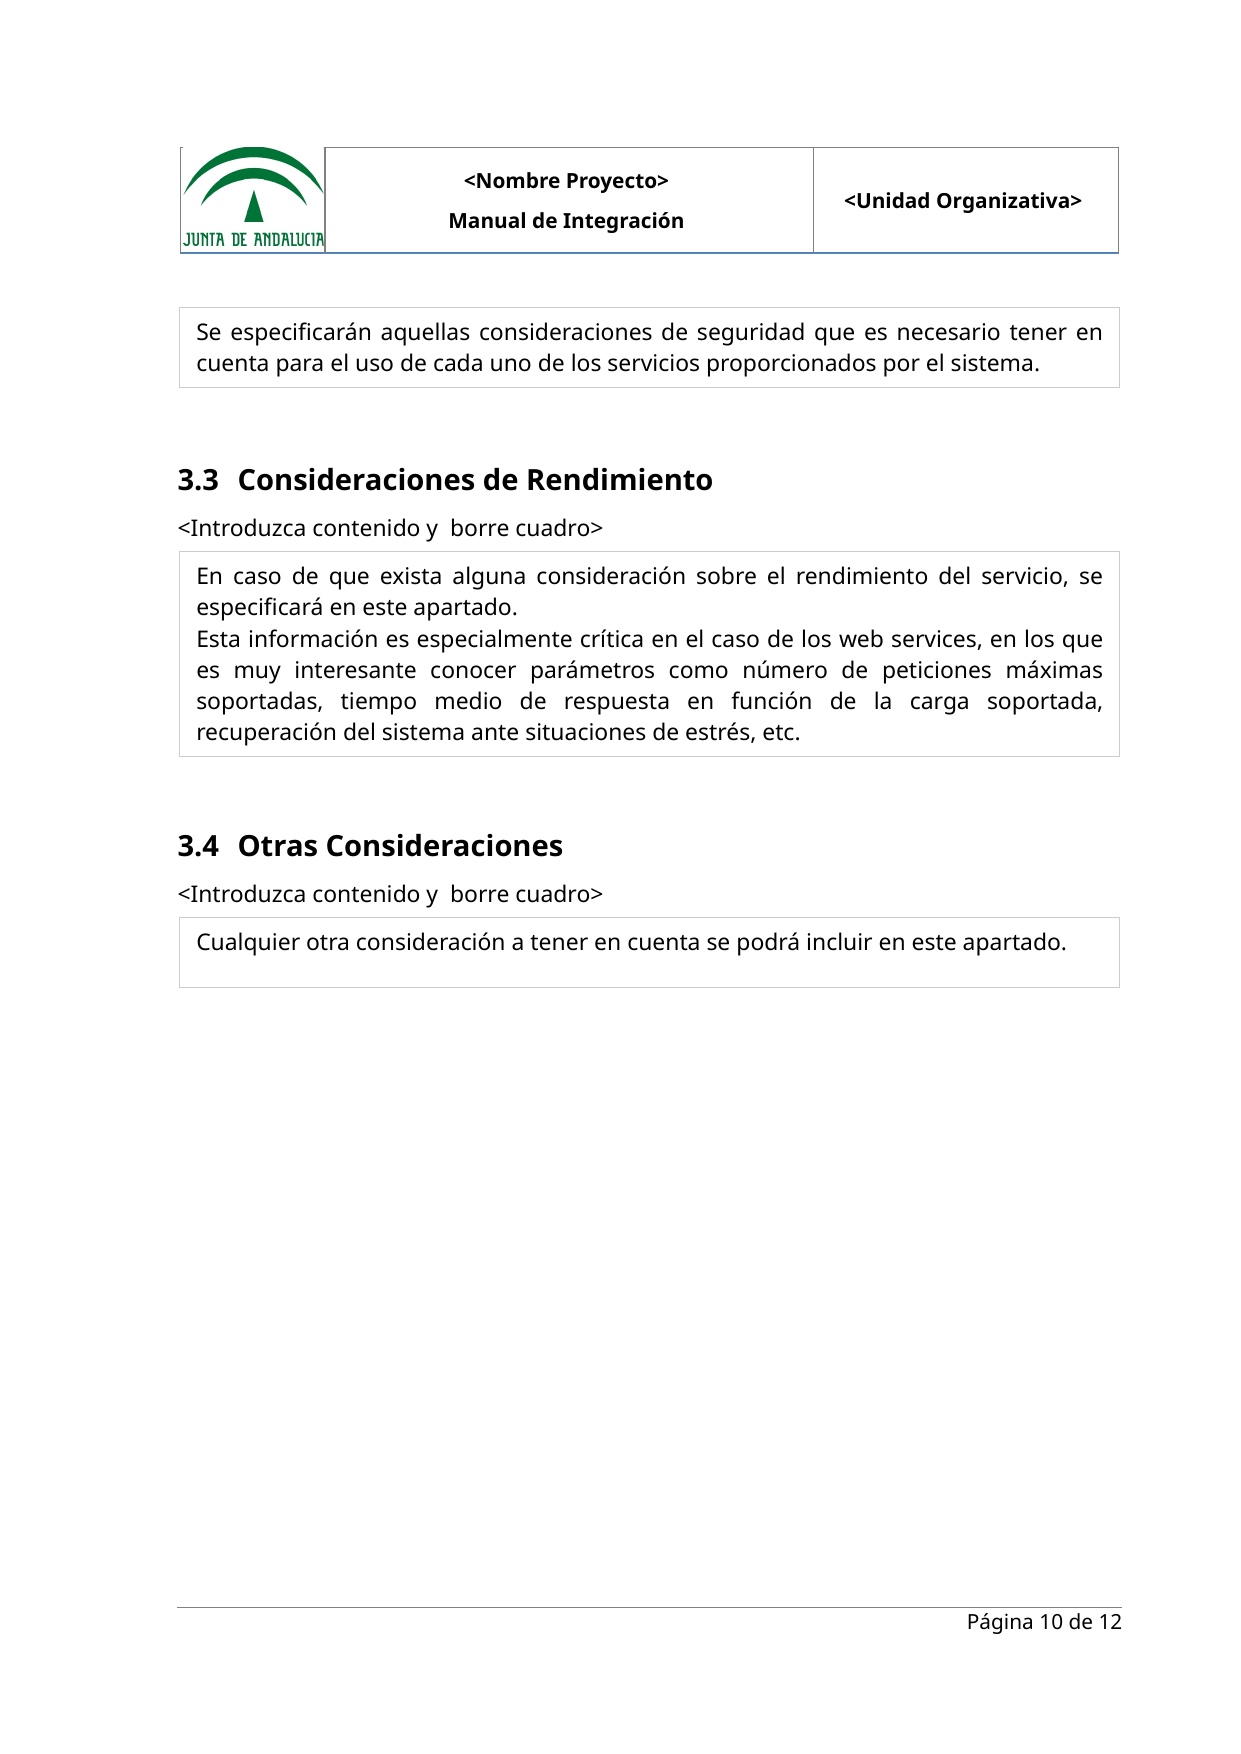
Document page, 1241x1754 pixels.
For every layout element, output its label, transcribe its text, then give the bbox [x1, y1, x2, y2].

text <Introduzca contenido y borre cuadro> [177, 878, 1122, 909]
list En caso de que exista alguna consideración sobre el rendimiento del servicio, se especificará en este apartado. [180, 560, 1104, 622]
subtitle Consideraciones de Rendimiento [177, 459, 1122, 499]
subtitle Otras Consideraciones [177, 826, 1122, 865]
picture [183, 147, 324, 246]
text <Introduzca contenido y borre cuadro> [177, 512, 1122, 543]
list Cualquier otra consideración a tener en cuenta se podrá incluir en este apartado. [180, 926, 1104, 957]
list Se especificarán aquellas consideraciones de seguridad que es necesario tener en cuenta para el uso de cada uno de los servicios proporcionados por el sistema. [180, 316, 1104, 378]
list Esta información es especialmente crítica en el caso de los web services, en los que es muy interesante conocer parámetros como número de peticiones máximas soportadas, tiempo medio de respuesta en función de la carga soportada, recuperación del sistema ante situaciones de estrés, etc. [180, 622, 1104, 747]
